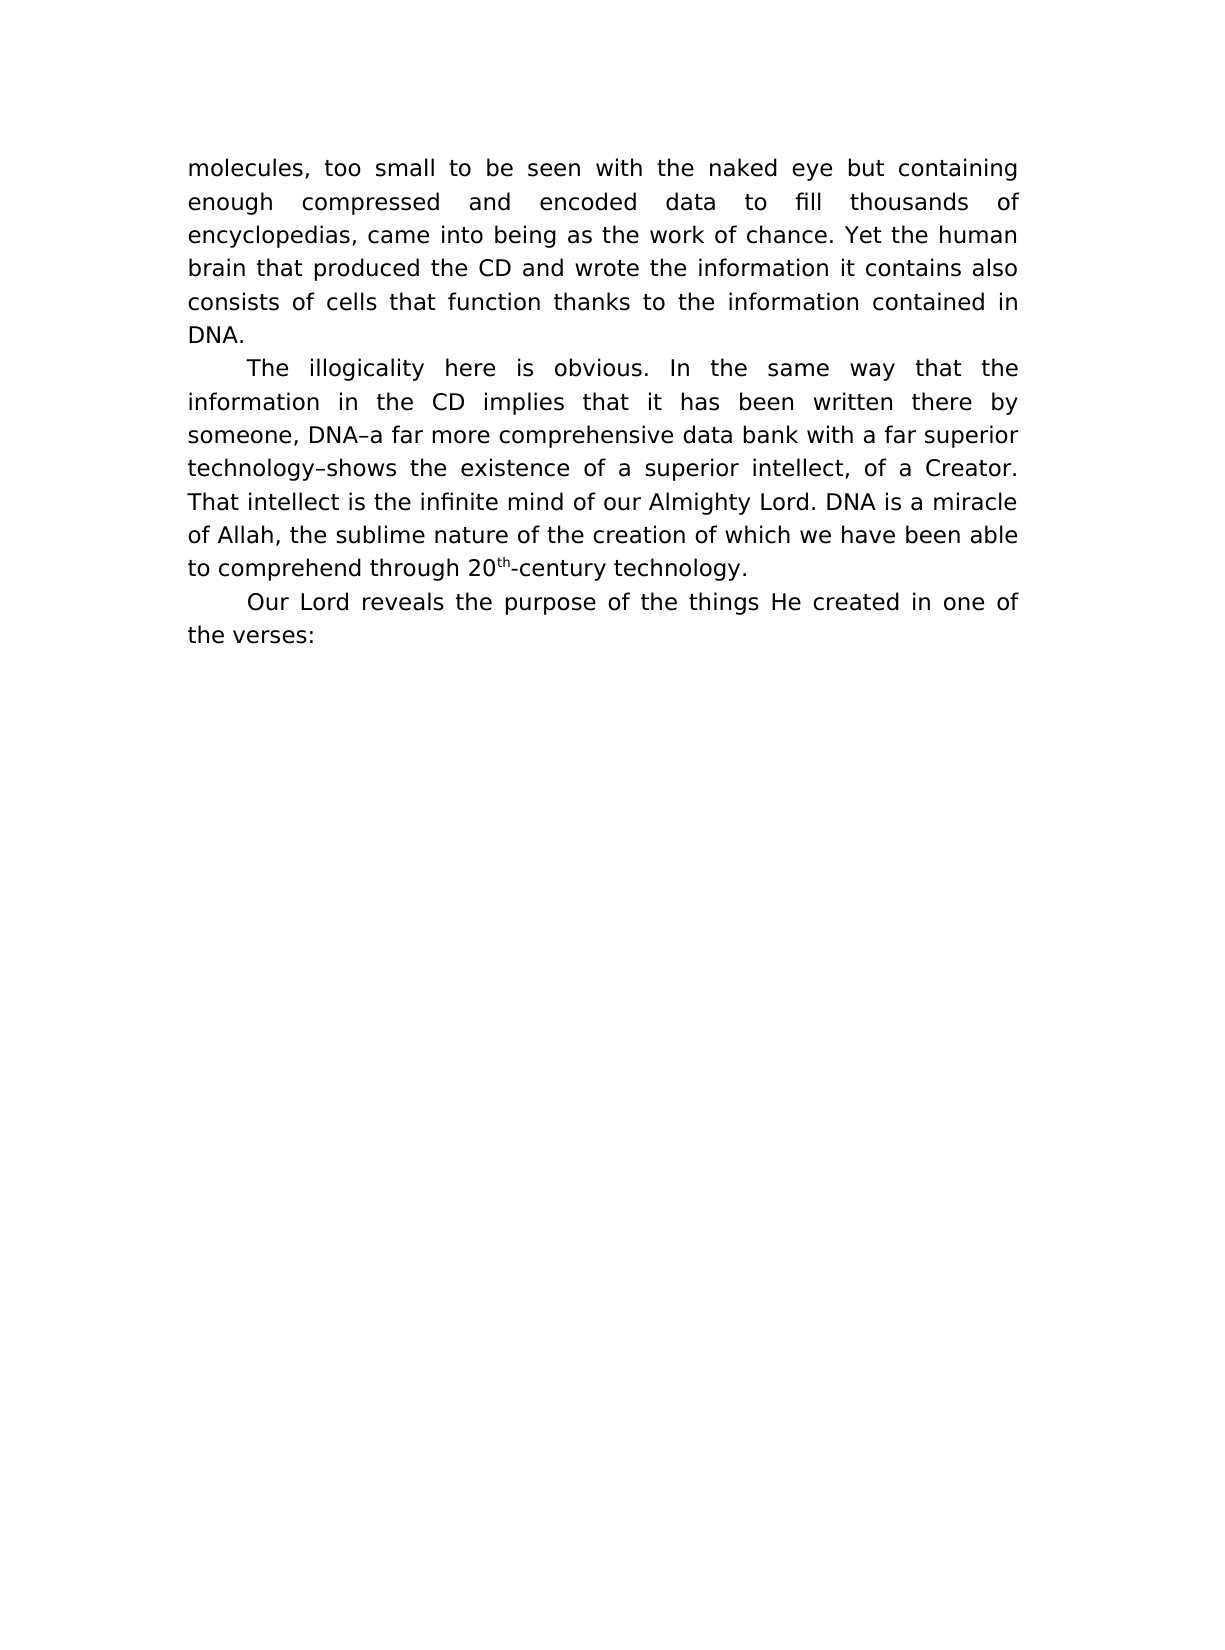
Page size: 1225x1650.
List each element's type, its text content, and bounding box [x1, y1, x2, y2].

text The illogicality here is obvious. In the same way that the information in the CD implies that it has been written there by someone, DNA–a far more comprehensive data bank with a far superior technology–shows the existence of a superior intellect, of a Creator. That intellect is the infinite mind of our Almighty Lord. DNA is a miracle of Allah, the sublime nature of the creation of which we have been able to comprehend through 20th-century technology. [187, 350, 1020, 583]
text Our Lord reveals the purpose of the things He created in one of the verses: [187, 583, 1020, 650]
text molecules, too small to be seen with the naked eye but containing enough compressed and encoded data to fill thousands of encyclopedias, came into being as the work of chance. Yet the human brain that produced the CD and wrote the information it contains also consists of cells that function thanks to the information contained in DNA. [187, 150, 1020, 350]
